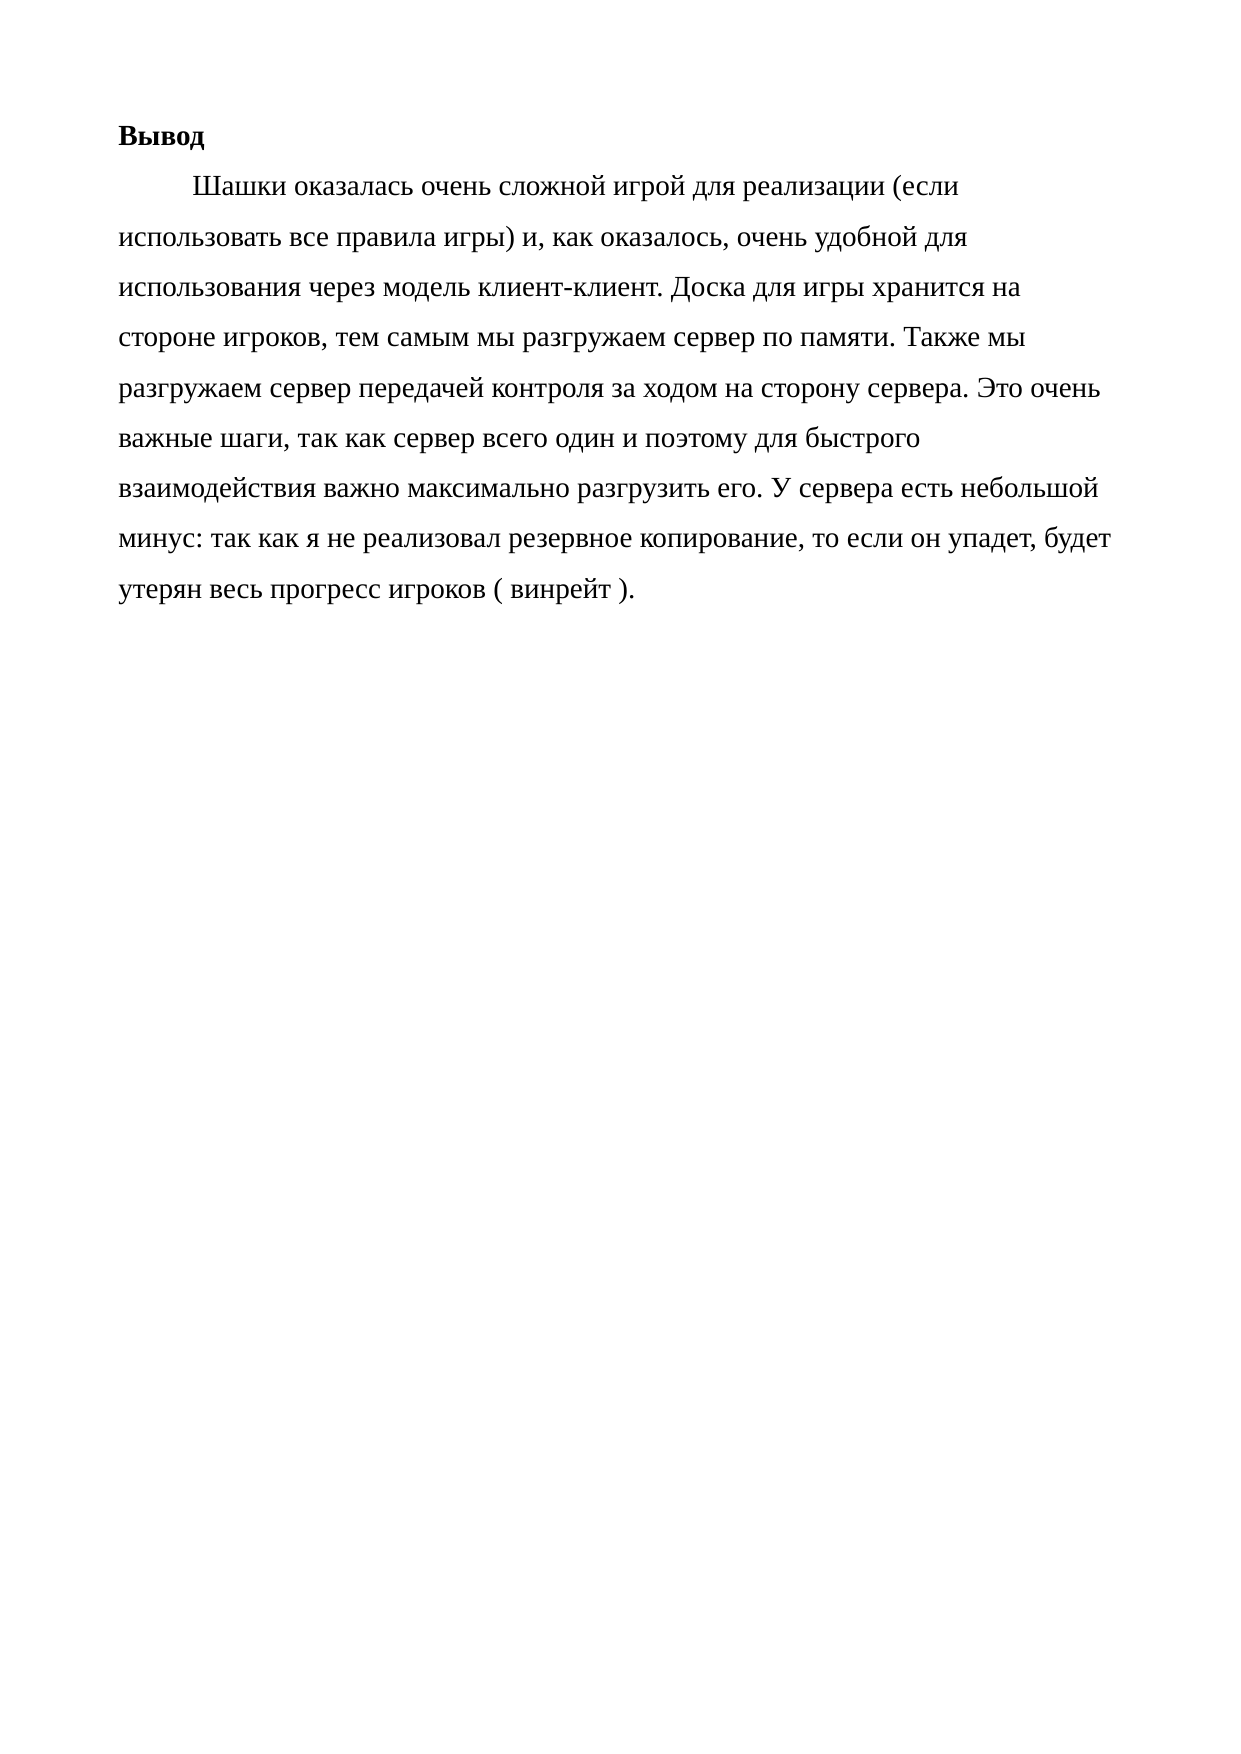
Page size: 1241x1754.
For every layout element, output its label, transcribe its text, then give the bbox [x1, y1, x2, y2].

text Вывод [118, 118, 1122, 152]
text Шашки оказалась очень сложной игрой для реализации (если использовать все правила игры) и, как оказалось, очень удобной для использования через модель клиент-клиент. Доска для игры хранится на стороне игроков, тем самым мы разгружаем сервер по памяти. Также мы разгружаем сервер передачей контроля за ходом на сторону сервера. Это очень важные шаги, так как сервер всего один и поэтому для быстрого взаимодействия важно максимально разгрузить его. У сервера есть небольшой минус: так как я не реализовал резервное копирование, то если он упадет, будет утерян весь прогресс игроков ( винрейт ). [118, 168, 1122, 604]
